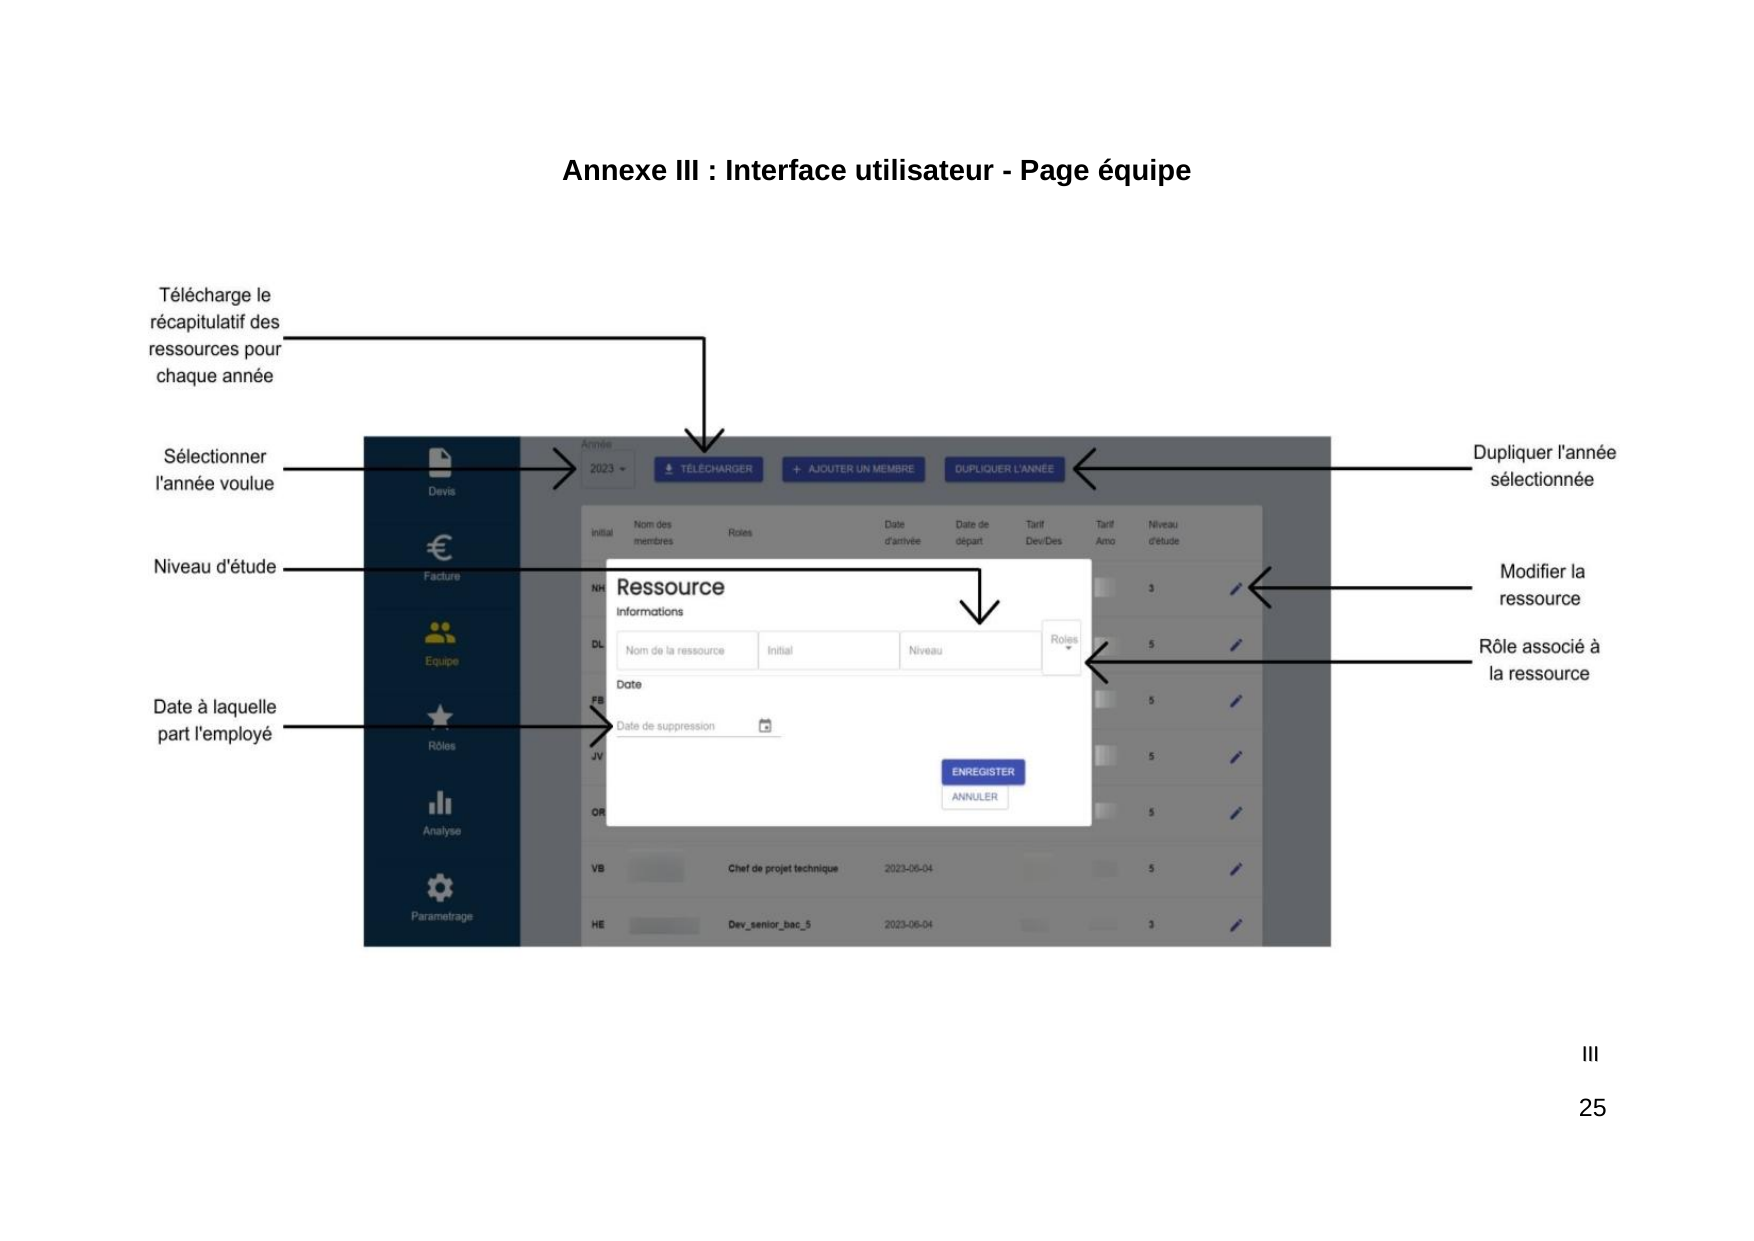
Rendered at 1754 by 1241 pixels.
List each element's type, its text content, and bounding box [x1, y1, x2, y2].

text Annexe III : Interface utilisateur - Page équipe [148, 153, 1606, 187]
